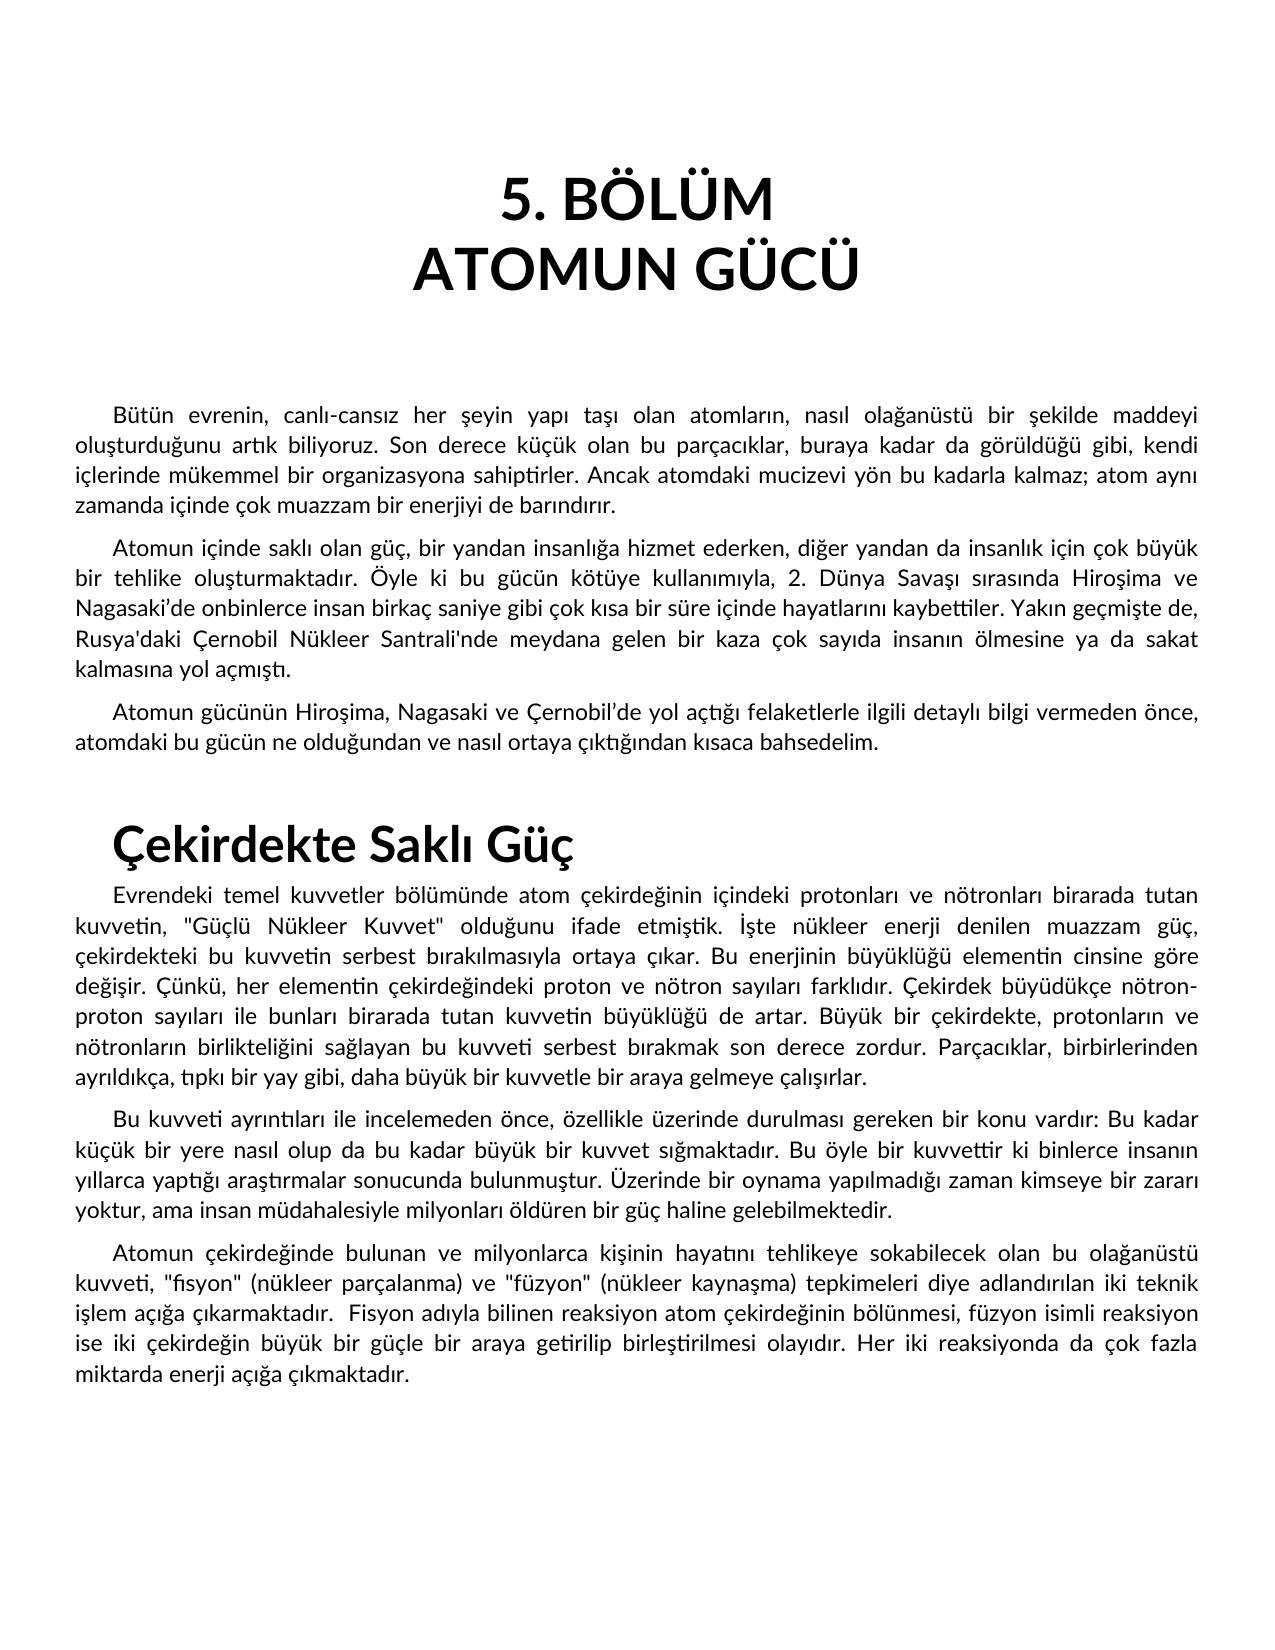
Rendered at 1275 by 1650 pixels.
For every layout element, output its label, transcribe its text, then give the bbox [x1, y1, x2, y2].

text Atomun içinde saklı olan güç, bir yandan insanlığa hizmet ederken, diğer yandan da insanlık için çok büyük bir tehlike oluşturmaktadır. Öyle ki bu gücün kötüye kullanımıyla, 2. Dünya Savaşı sırasında Hiroşima ve Nagasaki’de onbinlerce insan birkaç saniye gibi çok kısa bir süre içinde hayatlarını kaybettiler. Yakın geçmişte de, Rusya'daki Çernobil Nükleer Santrali'nde meydana gelen bir kaza çok sayıda insanın ölmesine ya da sakat kalmasına yol açmıştı. [75, 534, 1200, 682]
text Atomun gücünün Hiroşima, Nagasaki ve Çernobil’de yol açtığı felaketlerle ilgili detaylı bilgi vermeden önce, atomdaki bu gücün ne olduğundan ve nasıl ortaya çıktığından kısaca bahsedelim. [75, 697, 1200, 755]
text Bütün evrenin, canlı-cansız her şeyin yapı taşı olan atomların, nasıl olağanüstü bir şekilde maddeyi oluşturduğunu artık biliyoruz. Son derece küçük olan bu parçacıklar, buraya kadar da görüldüğü gibi, kendi içlerinde mükemmel bir organizasyona sahiptirler. Ancak atomdaki mucizevi yön bu kadarla kalmaz; atom aynı zamanda içinde çok muazzam bir enerjiyi de barındırır. [75, 400, 1200, 518]
text Bu kuvveti ayrıntıları ile incelemeden önce, özellikle üzerinde durulması gereken bir konu vardır: Bu kadar küçük bir yere nasıl olup da bu kadar büyük bir kuvvet sığmaktadır. Bu öyle bir kuvvettir ki binlerce insanın yıllarca yaptığı araştırmalar sonucunda bulunmuştur. Üzerinde bir oynama yapılmadığı zaman kimseye bir zararı yoktur, ama insan müdahalesiyle milyonları öldüren bir güç haline gelebilmektedir. [75, 1105, 1200, 1223]
subtitle Çekirdekte Saklı Güç [112, 813, 1200, 873]
subtitle 5. BÖLÜM ATOMUN GÜCÜ [75, 162, 1200, 302]
text Evrendeki temel kuvvetler bölümünde atom çekirdeğinin içindeki protonları ve nötronları birarada tutan kuvvetin, "Güçlü Nükleer Kuvvet" olduğunu ifade etmiştik. İşte nükleer enerji denilen muazzam güç, çekirdekteki bu kuvvetin serbest bırakılmasıyla ortaya çıkar. Bu enerjinin büyüklüğü elementin cinsine göre değişir. Çünkü, her elementin çekirdeğindeki proton ve nötron sayıları farklıdır. Çekirdek büyüdükçe nötron-proton sayıları ile bunları birarada tutan kuvvetin büyüklüğü de artar. Büyük bir çekirdekte, protonların ve nötronların birlikteliğini sağlayan bu kuvveti serbest bırakmak son derece zordur. Parçacıklar, birbirlerinden ayrıldıkça, tıpkı bir yay gibi, daha büyük bir kuvvetle bir araya gelmeye çalışırlar. [75, 881, 1200, 1090]
text Atomun çekirdeğinde bulunan ve milyonlarca kişinin hayatını tehlikeye sokabilecek olan bu olağanüstü kuvveti, "fisyon" (nükleer parçalanma) ve "füzyon" (nükleer kaynaşma) tepkimeleri diye adlandırılan iki teknik işlem açığa çıkarmaktadır. Fisyon adıyla bilinen reaksiyon atom çekirdeğinin bölünmesi, füzyon isimli reaksiyon ise iki çekirdeğin büyük bir güçle bir araya getirilip birleştirilmesi olayıdır. Her iki reaksiyonda da çok fazla miktarda enerji açığa çıkmaktadır. [75, 1238, 1200, 1387]
